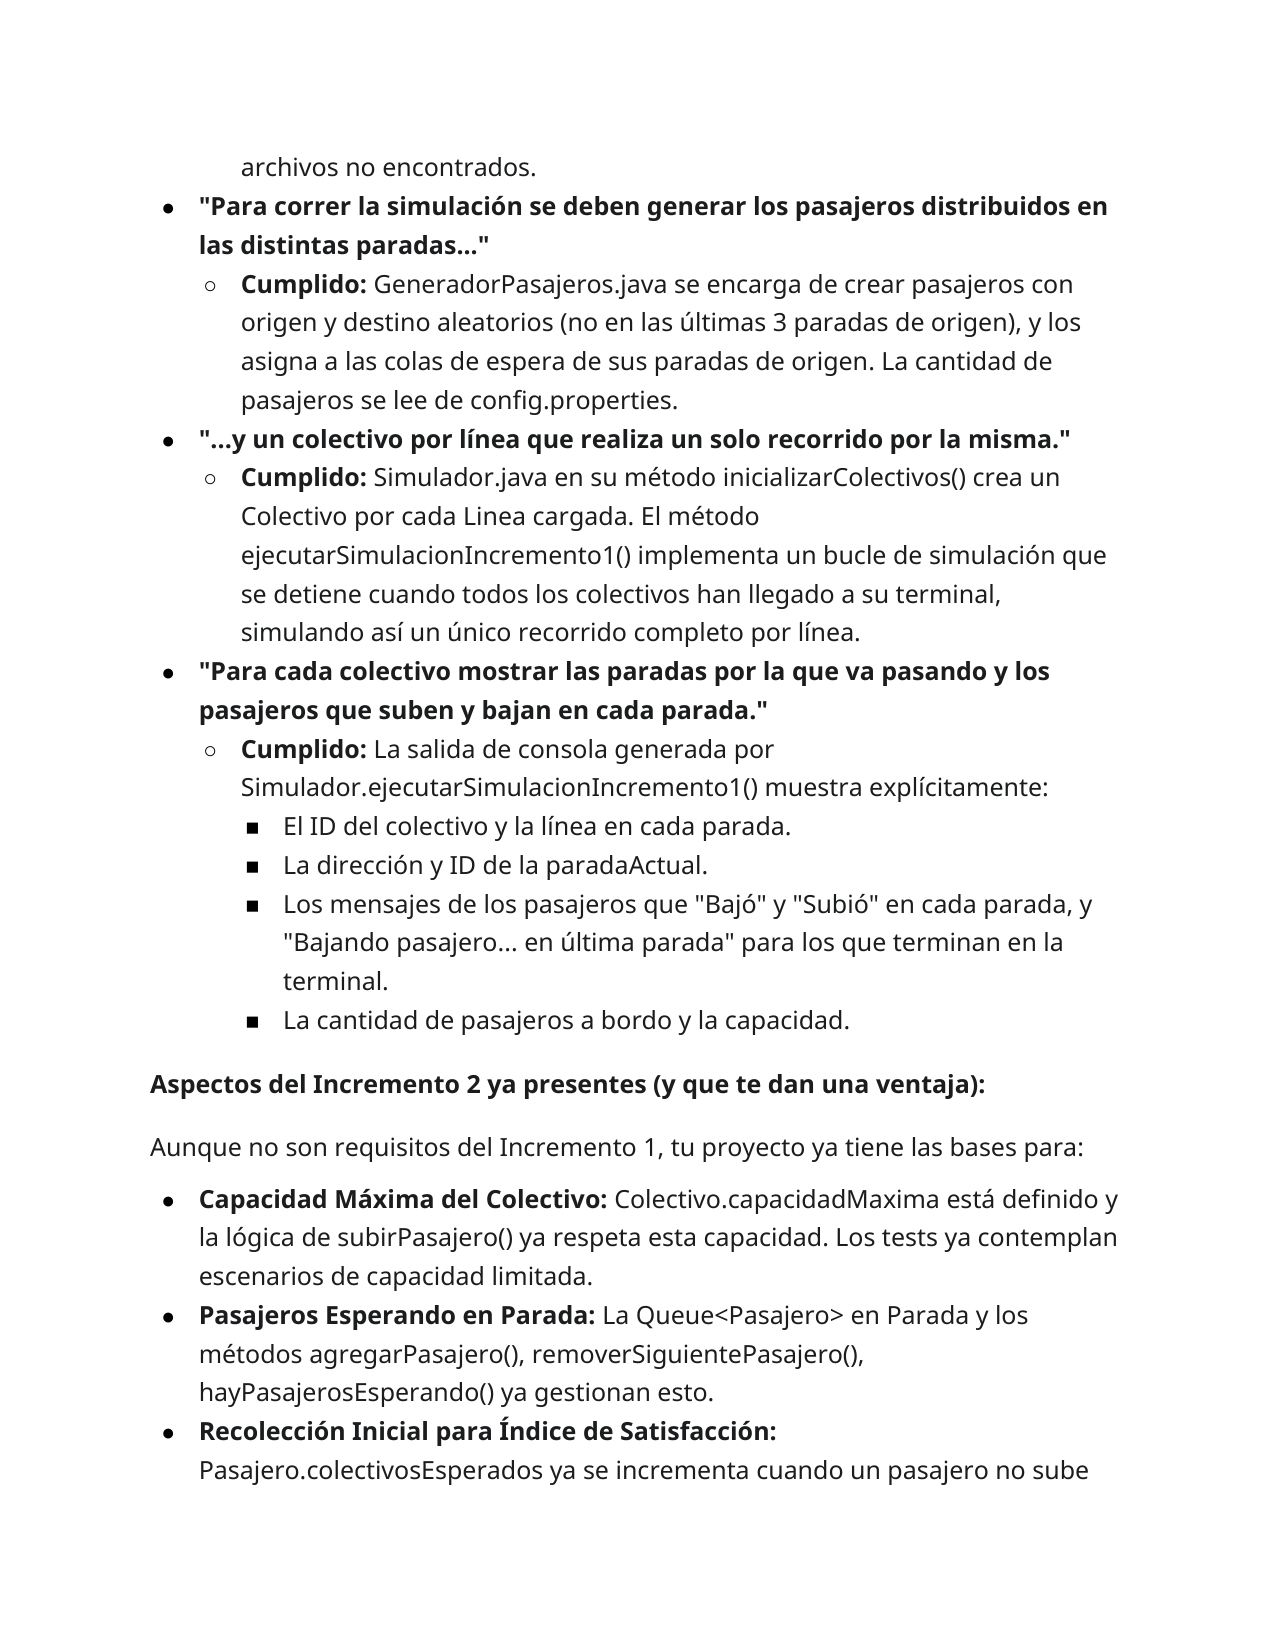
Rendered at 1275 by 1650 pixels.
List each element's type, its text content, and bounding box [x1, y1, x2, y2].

list Los mensajes de los pasajeros que "Bajó" y "Subió" en cada parada, y "Bajando pasajero... en última parada" para los que terminan en la terminal. [245, 886, 1125, 998]
list La dirección y ID de la paradaActual. [245, 847, 1125, 882]
list La cantidad de pasajeros a bordo y la capacidad. [245, 1002, 1125, 1037]
list Recolección Inicial para Índice de Satisfacción: Pasajero.colectivosEsperados ya se incrementa cuando un pasajero no sube [161, 1414, 1125, 1487]
list Cumplido: La salida de consola generada por Simulador.ejecutarSimulacionIncremento1() muestra explícitamente: [203, 731, 1125, 804]
list Capacidad Máxima del Colectivo: Colectivo.capacidadMaxima está definido y la lógica de subirPasajero() ya respeta esta capacidad. Los tests ya contemplan escenarios de capacidad limitada. [161, 1181, 1125, 1293]
text Aunque no son requisitos del Incremento 1, tu proyecto ya tiene las bases para: [150, 1130, 1125, 1164]
list "...y un colectivo por línea que realiza un solo recorrido por la misma." [161, 421, 1125, 455]
list archivos no encontrados. [203, 150, 1125, 184]
list "Para cada colectivo mostrar las paradas por la que va pasando y los pasajeros que suben y bajan en cada parada." [161, 654, 1125, 727]
text Aspectos del Incremento 2 ya presentes (y que te dan una ventaja): [150, 1066, 1125, 1100]
list Cumplido: Simulador.java en su método inicializarColectivos() crea un Colectivo por cada Linea cargada. El método ejecutarSimulacionIncremento1() implementa un bucle de simulación que se detiene cuando todos los colectivos han llegado a su terminal, simulando así un único recorrido completo por línea. [203, 460, 1125, 649]
list Pasajeros Esperando en Parada: La Queue<Pasajero> en Parada y los métodos agregarPasajero(), removerSiguientePasajero(), hayPasajerosEsperando() ya gestionan esto. [161, 1297, 1125, 1409]
list Cumplido: GeneradorPasajeros.java se encarga de crear pasajeros con origen y destino aleatorios (no en las últimas 3 paradas de origen), y los asigna a las colas de espera de sus paradas de origen. La cantidad de pasajeros se lee de config.properties. [203, 266, 1125, 417]
list El ID del colectivo y la línea en cada parada. [245, 809, 1125, 843]
list "Para correr la simulación se deben generar los pasajeros distribuidos en las distintas paradas..." [161, 189, 1125, 262]
